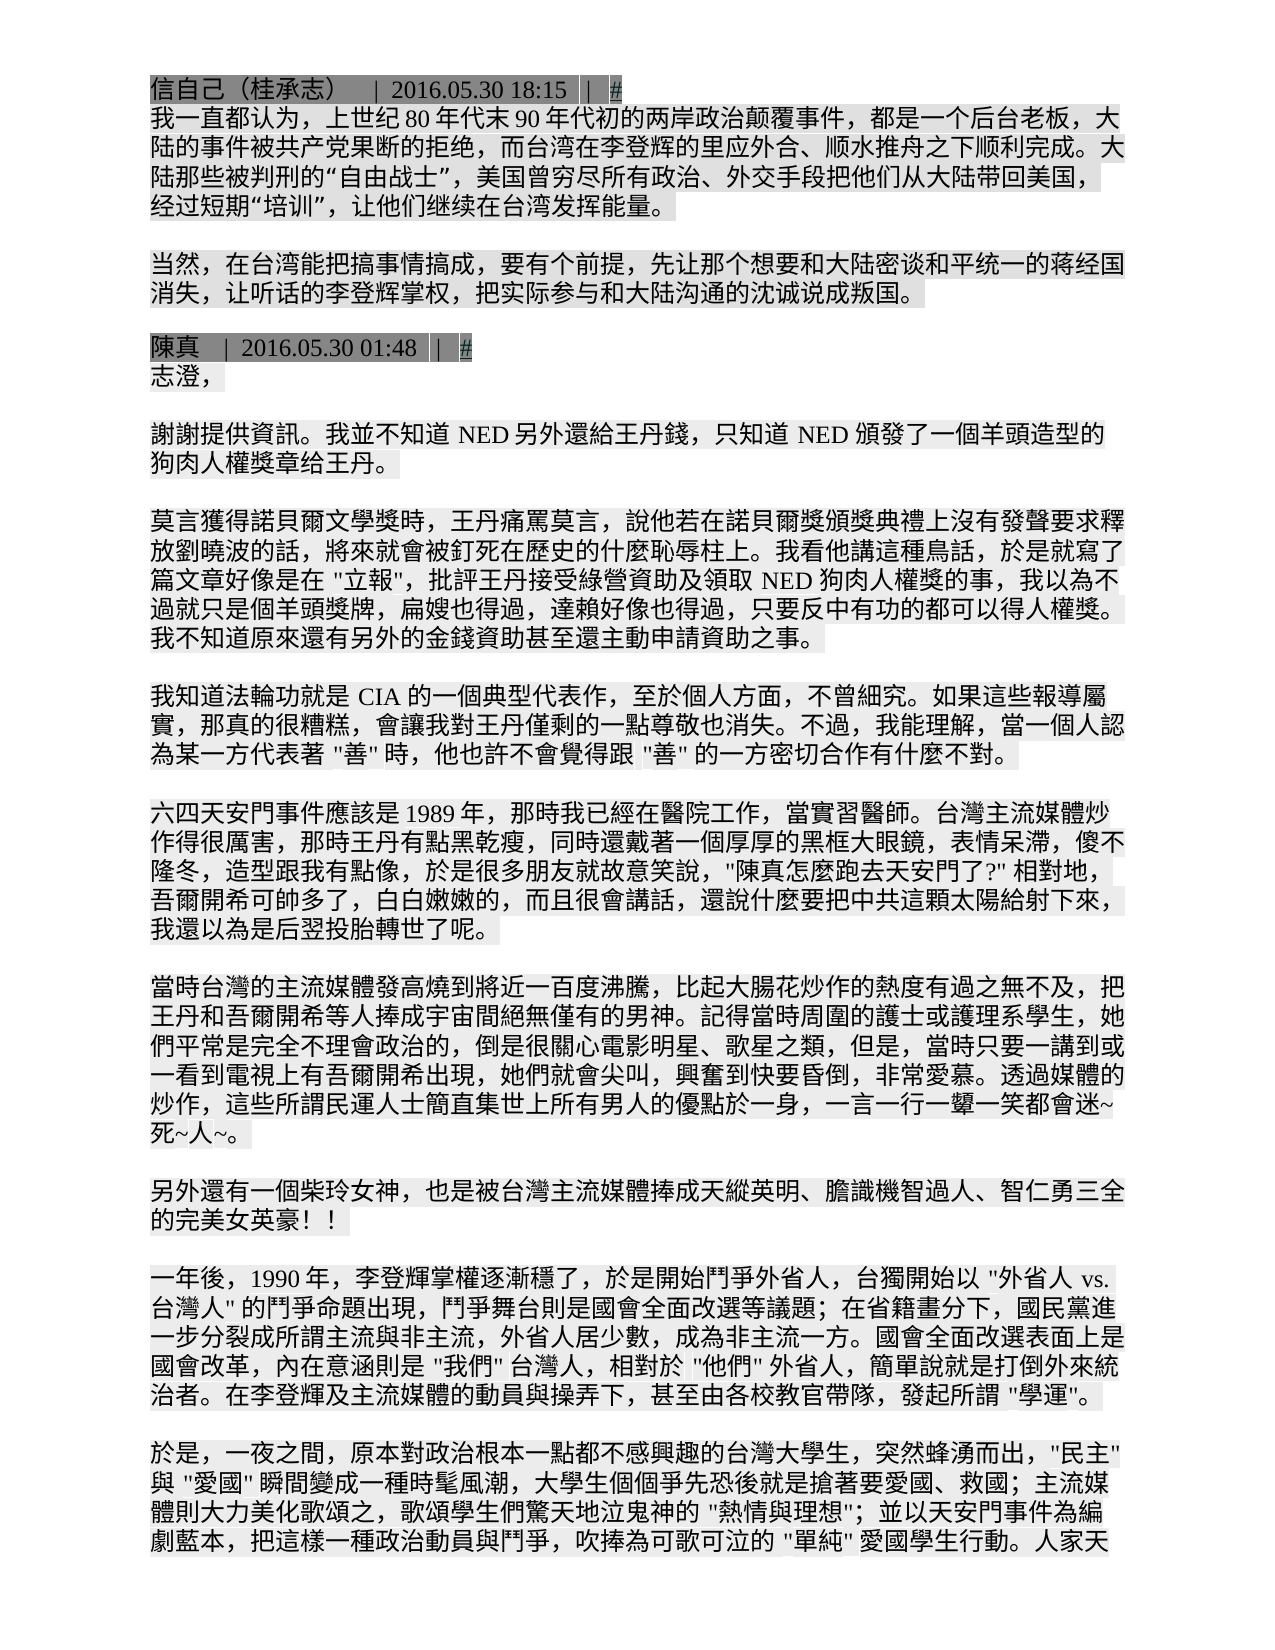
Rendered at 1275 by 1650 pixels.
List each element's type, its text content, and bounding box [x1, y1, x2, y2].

text 志澄， 謝謝提供資訊。我並不知道 NED另外還給王丹錢，只知道 NED 頒發了一個羊頭造型的狗肉人權獎章给王丹。 莫言獲得諾貝爾文學獎時，王丹痛罵莫言，說他若在諾貝爾獎頒獎典禮上沒有發聲要求釋放劉曉波的話，將來就會被釘死在歷史的什麼恥辱柱上。我看他講這種鳥話，於是就寫了篇文章好像是在 "立報"，批評王丹接受綠營資助及領取 NED 狗肉人權獎的事，我以為不過就只是個羊頭獎牌，扁嫂也得過，達賴好像也得過，只要反中有功的都可以得人權獎。我不知道原來還有另外的金錢資助甚至還主動申請資助之事。 我知道法輪功就是 CIA 的一個典型代表作，至於個人方面，不曾細究。如果這些報導屬實，那真的很糟糕，會讓我對王丹僅剩的一點尊敬也消失。不過，我能理解，當一個人認為某一方代表著 "善" 時，他也許不會覺得跟 "善" 的一方密切合作有什麼不對。 六四天安門事件應該是1989年，那時我已經在醫院工作，當實習醫師。台灣主流媒體炒作得很厲害，那時王丹有點黑乾瘦，同時還戴著一個厚厚的黑框大眼鏡，表情呆滯，傻不隆冬，造型跟我有點像，於是很多朋友就故意笑說，"陳真怎麼跑去天安門了?" 相對地，吾爾開希可帥多了，白白嫩嫩的，而且很會講話，還說什麼要把中共這顆太陽給射下來，我還以為是后翌投胎轉世了呢。 當時台灣的主流媒體發高燒到將近一百度沸騰，比起大腸花炒作的熱度有過之無不及，把王丹和吾爾開希等人捧成宇宙間絕無僅有的男神。記得當時周圍的護士或護理系學生，她們平常是完全不理會政治的，倒是很關心電影明星、歌星之類，但是，當時只要一講到或一看到電視上有吾爾開希出現，她們就會尖叫，興奮到快要昏倒，非常愛慕。透過媒體的炒作，這些所謂民運人士簡直集世上所有男人的優點於一身，一言一行一顰一笑都會迷~死~人~。 另外還有一個柴玲女神，也是被台灣主流媒體捧成天縱英明、膽識機智過人、智仁勇三全的完美女英豪！！ 一年後，1990年，李登輝掌權逐漸穩了，於是開始鬥爭外省人，台獨開始以 "外省人 vs. 台灣人" 的鬥爭命題出現，鬥爭舞台則是國會全面改選等議題；在省籍畫分下，國民黨進一步分裂成所謂主流與非主流，外省人居少數，成為非主流一方。國會全面改選表面上是國會改革，內在意涵則是 "我們" 台灣人，相對於 "他們" 外省人，簡單說就是打倒外來統治者。在李登輝及主流媒體的動員與操弄下，甚至由各校教官帶隊，發起所謂 "學運"。 於是，一夜之間，原本對政治根本一點都不感興趣的台灣大學生，突然蜂湧而出，"民主" 與 "愛國" 瞬間變成一種時髦風潮，大學生個個爭先恐後就是搶著要愛國、救國；主流媒體則大力美化歌頌之，歌頌學生們驚天地泣鬼神的 "熱情與理想"；並以天安門事件為編劇藍本，把這樣一種政治動員與鬥爭，吹捧為可歌可泣的 "單純" 愛國學生行動。人家天安門搞個美國自由女神塑像做為精神象徵，台灣這些小表哥小表妹們就也來個類似的 "民主自由" 象徵叫做什麼野生的圓仔花。 那段期間，每天媒體炒作得真是很離譜，很噁心，美化，造神，動不動就是這個是 "台灣的柴玲"，那個是 "台灣的王丹"，就跟大腸花運動一樣，突然冒出許多從此吃喝不盡、鎂光閃閃的所謂 "學運" 領袖，號稱 "改革者"、 "理想家" 之類，其實全屬鬼扯。 這有點類似1978年12月中旬，當美國宣布與台灣斷交時，距離美國駐台新聞處很近的建國中學，也曾經有過這麼一波所謂 "學運"，踩花生，砸蕃茄，丟雞蛋，非常激烈。當然，規模要比所謂圓仔花或大腸花要小得多，但本質上都是主流政治勢力所默許且暗中鼓勵與動員的所謂 "學運"。 台灣其實連社運也沒有，更不用說什麼學運了，這些都只是一種主流政治勢力的動員產物與政治鬥爭工具。台灣的所謂社運，幾乎都是看顏色辦事的。同樣的事，國民黨做了，馬上就會引來各種激烈鬥爭、抗爭、攻擊、辱罵、抹黑，把人糟踏得簡直就像隻過街老鼠似的。 但是，當那個綠色的人渣黨做了同樣的事，或是做出更為嚴重一百倍的事，你也不用期待台灣會有什麼社運出現，因為自己人怎麼可能鬥爭自己人？同樣一件事，國民黨做了就是賣台，綠油油的人渣黨做了就是愛台灣。各種漂亮口號的所謂運動，往往只是一種幌子，攻擊敵人，藉以奪得權力和利益才是唯一目標。 當然，台灣還是有一些具有真誠運動意識的 "個人"，但也只是零零星星的個人而已，而非真正意義上的運動。三十多年前，我就當過好一陣子的 "學運領袖"，但我還不至於虛榮不要臉到那種地步去接受那樣一種頭銜與吹捧。每當有人公開介紹說我是什麼學運領袖，我就翻臉，媽的，整個台灣校園，反抗國民黨的學生，不就小貓兩三隻；特別是在南部，絕大多數時候根本就只有我一人，單槍匹馬地幹，哪來什麼領袖？難道是我自己領導自己、我的左手領導右手嗎？何必講話做事這麼虛榮與詐欺呢？ 記得有一回，差不多是1988年吧，某個報紙打算主辦一個所謂 "南北學運領袖對談"。南部就是我，因為我念高醫。但我沒接受這項邀請。一來，台灣哪來學運？沒啥好談；而且，這類彷彿自己很厲害、裝模作樣的一種口舌表演，我實在做不來。二來，這類純屬虛榮瞎掰的噁心頭銜，拜託別冠到我的頭上來。你能想像比方說英國會出現什麼 "學生領袖" 這種噁心的變態生物嗎？假若有一群人一起做某些事，難道大家不是平等的嗎？誰會虛榮病態到居然會以為自己是什麼領袖？ 2003年，美國血洗伊拉克，英國一些大學生，包括劍橋的學生，因為反侵略抗爭，圍堵馬路，或是阻撓與破壞載運軍火的軍車通行與軍事基地運作，因此吃上官司，有的還身陷牢獄之災，代價慘重。但是，會有人特別去關注或抬舉他們嗎？不會。會有人甚至還瞎捧誰是什麼學生領袖嗎？會有人這麼低級窩囊而虛榮嗎？當然更不可能。 我看全世界大概也只有像台灣這樣一種宛若井底之蛙而且充滿虛榮的社會，才會有那樣一種八卦 "視角"，好像很喜歡把事情給八卦化，戲劇化，灌水膨風，動不動就是哪位是領袖，哪位是英雄，哪位好可愛哦，哪位不得了哦，哪位是正妹，哪位是甩哥，然後一一捧上天，報導他們的一舉一動，一言一行，穿些什麼衣服，什麼髮型，平常吃些什麼早餐，就連他們晚上抱著什麼樣圖案的枕頭睡覺都能成為一種彷彿天大地大的 "焦點新聞"，然後台灣人當然也就照單全收，彷彿這樣一些人真的很有什麼貢獻，很值得特別關注似的；甚至平常什麼臉書寫幾句蠢到爆的鳥話屁話，媒體就會大加報導，而這些被捧上天的當事人，不但不覺得受辱，反而還覺得很驕傲呢。 西洋有句諺語說，"你不用急著謙虛，因為你還沒那麼偉大。" 我不偉大，所以我從不謙虛。打從黨外時期，我就很不喜歡任何瞎捧或媒體頭銜。媽的，什麼學生領袖，人渣才會去當什麼學生領袖。記得1989年，因為我主張台獨及主張以選票推翻國民黨政府兩項罪名，被以 "煽惑內亂罪" 移送法辦，一些綠媒和同志，包括台權會，也是趁機想瞎捧我，被我痛罵一番，從此不相往來。 我之很不喜歡瞎捧，絕不是因為我很謙虛，反倒是因為我絕不想如此糟踏自己。我好好一個 "人" 不當，幹嘛讓自己萎縮矮化成某種無聊且純屬虛構的 "頭銜" 或 "角色"？好好一片大海汪洋，我不去悠游其中，難道反而要把自己矮化成某種無聊虛構窩囊虛榮且低能的社會角色？不管我曾參與什麼或做了什麼，在某個重要的意義上，那純粹就是 "我家的事"。別人要報導事情本身就儘管去報導，但是不要矮化我，不要往我身上貼那些在我看來極為窩囊沒出息的標籤。社運，終究是一人聖經，一匹馬拉一輛車，每個人有義務去回應你自己所看到的世界。 我知道我就算費盡唇舌也很難讓台灣人理解我所要講的那個極其簡單卻極端重要的意思。台灣人大概普遍會覺得好像被捧成名人、明星，被捧成什麼意見領袖或什麼反抗家理想家很厲害似的；台灣人大概普遍會覺得好像自己隨便寫幾句蠢話屁話，媒體就會大加報導，社會大眾就得駐足聆聽，好像這樣很了不起似的；我只能說，那不是我的世界，那是恰恰跟我截然相反的一種世界。 當然，個人嚮往什麼樣的世界是他家的事，但是，當一個社會普遍如此窩囊虛榮時，那就是一個根本問題。難道你會相信，一個社會如果它的所謂社運，永遠就是這樣一種八卦視角，那它還會有任何前景與發展的可能嗎？在這島上，所謂運動，幾乎永遠就是隨著鎂光燈虛浮演出，燈在人在，燈散人散；而且，永遠就是任由主流媒體刻意瞎捧那些符合其既定主流利益與品味的小癟三，捧成英雄、明星，捧成偶像，捧成理想家，進而掠取個人權勢與利益，永遠就是不斷一直搞這樣一些低能窩囊充滿噁心虛榮與敗德的騙局與操弄，這樣一種社運還能叫做社運嗎？ 更重要的是，天底下會有什麼社運或學運會是主流社會所熱烈鼓掌與吹捧歌頌的嗎？有可能嗎？有可能有這種事嗎？一個運動，如果都已經如此主流中的主流，光環中的光環，強勢中的強勢，誰敢批評，誰敢不敬，誰就會倒大楣，誰就會被批鬥；既然都已經如此主流強勢，那還需要什麼社運嗎？難道有人會說無人敢攖其鋒的文革是一種學生運動或社會運動？難道有人會說當年席捲民意的納粹風潮是一種公民覺醒運動或社運？ 今天，如果我只是要告訴你某種 "事實" (fact)，我很容易就能把話講清楚，但是，假若今天我不是要告訴你某種事實，而是某種價值(value)，某種眼光，某種品味，那麼，我就沒把握能夠讓你理解我在說什麼了，除非，除非你得跟我至少是某些方面具有相似品味的人，才有可能理解有關品味或眼光的一切說法。 我常說，世界不存在，存在的只是一種眼光。或者說，恰恰是一種 "看世界的方式" 塑造了 "世界"。眾人怎麼看世界，世界就會如其所願地型塑而成。台灣人既然普遍是以這樣那樣的一種眼光看世界，自然也就會創造出他所想要的這樣那樣的一種世界。倒過來說也一樣，改變了眼光，其實也就改變了世界。 社運是社運，權力是權力，社運之所以不需要直接透過權力來行使，是因為它所追求的東西並不是一種權力下的產物，而是一種眼光，一種看世界的方式。我常舉墨西哥的蒙面俠Marcos為例，他若想要奪得政權，以其在民間的壓倒性聲望，根本輕而易舉，但他說，"我們對權力不感興趣，因為我們所想要追求的東西與權力無關。" 但是，在台灣，社運只是個跳板，一種敲門磚，晉身階，藉以累積所謂政治資源與人脈，進而以所謂實踐理想之名，取得個人政治權位與利益。請你告訴我，打從大約28年前，原本堅持所謂群眾路線、唾棄議會路線的 "新潮流" 改弦易張投入選舉以來，每次都說要實踐當年的社運理想，說這就是他們從政的唯一目的。如今，差不多28年過去了，請問你幾時看過 "新潮流" 這些人實踐過什麼左派的社運理想？更不用說他們所曾高唱的所謂堅持國際正義與反戰反帝反侵略等等等了。 說來也許你不相信，你知道嗎，當年和新潮流結盟的黨外明星，第一位對天發誓，揚言此生絕對不會參與選舉，只會從事草根組織運動、追求公義、改造台灣社會價值的人是誰呢？就是阿扁。他到處在群眾講台上講這些話的時候，我還站在他身邊鼓掌、並為之感動不已呢。不過，這些都不是我現在要說的，我只是要說，任何一種社運，不管規模多麼龐大，它終究是一種 "一人聖經"。 個人層面上，人要怎麼活當然是他的自由。不過，孔子有句話說得挺有道理，他說："古之學者為己，今之學者為人。" 意思是說，以前的讀書人求取學問知識乃是出於自己的內心渴望，但現在的讀書人求知卻只是想著別人的眼光，或甚至只是想藉此高人一等。 我很仰慕西方社運中無數名不見經傳的個人，他們一生之所為往往如此豐富而動人，但他們自己卻根本一點感覺也沒有，他們根本不覺得自己很偉大或比誰偉大或有什麼值得被公眾推崇之處，而社會也確實往往不會去注意到他們，不管他們做過多少事，付出多少代價。事實上也的確沒什麼好注意，大家難道不是僅僅只是盡其做為一個 "人" 所應有的反應與作為而已？如果有人惦念著他們，也理當以一種更為深厚寬廣的 "人" 的視野去理解他，喜歡他，或討厭他，而不是把他萎縮矮化成一種極其窩囊的社會角色來膜拜。要不然，難道現在是怎樣？我是以巴鬥士？還是反戰英雄？哪個沒出息的笨蛋樂意來讓我領導嗎？ 我看我的好朋友詹益樺，乃至鄭南榕等人被塑造成一種台獨烈士或建國烈士，實在覺得很荒唐，很糟蹋人。那不是一種抬舉，而是一種貶損，特別是詹益樺，他怎麼會是那樣的人呢？你看他臨死一刻都還抱著聖經，自焚之前的那一天晚上，一個人在房間裏看著 "老夫子" 漫畫，看得哈哈大笑。他怎麼活，怎麼死，都不是政治或所謂台獨一詞可概括。 昨天去高雄看 Downfall 導演 Oliver Hirschbiegel 的新片 Elser (台譯 "關鍵13分鐘")，我看到的是一個 "人"，宛若一匹馬獨自駕著一輛車，而不是一個什麼 "反納粹鬥士"。電影很平淡，但事後你也許會覺得好像被什麼說不上來的東西給深深打動了似的，這東西絕不是叫做 "政治"。電影海報是一大群長得一模一樣的納粹軍人，其中卻冒出一個跟軍官們長得完全不一樣的 "人"。 我心裏也常掛著一個人，但始終不曾提起。她叫林昭。希望有一天，我能為她寫上深藏內心的幾句肺腑。 若要說人類文明沿著一個什麼樣的軌道前進起伏，或許那就是一個個或許名留青史、或是大多不為人所知的個人，所展現的無私情感與勇氣，見證了一種人類生命或許尚值得眷戀的可能性。 當然，我同樣也能想像，肯定會有一些滿腦子反中或全身都是政治細胞的人會如何訴說或利用林昭，就如同利用詹益樺或鄭南榕一般。有利於特定顏色者就捧，捧成某種迎合特定政治立場的 "偉大角色"；至於不利於特定顏色者就貶，哪管他真的很偉大。 這樣一種在這島上無所不在的政治利用與操弄，實在他媽的很齷齪很可恥。我對這樣一種卑劣感到很無言，罵了也是白罵，只能期待那千百年或甚至千萬年之後的光景，人們從而能以一種或許比較好的眼光看世界。 [150, 362, 1125, 1557]
text 陳真 | 2016.05.30 01:48 | # [150, 333, 1125, 362]
text 信自己（桂承志） | 2016.05.30 18:15 | # [150, 75, 1125, 104]
text 我一直都认为，上世纪80年代末90年代初的两岸政治颠覆事件，都是一个后台老板，大陆的事件被共产党果断的拒绝，而台湾在李登辉的里应外合、顺水推舟之下顺利完成。大陆那些被判刑的“自由战士”，美国曾穷尽所有政治、外交手段把他们从大陆带回美国，经过短期“培训”，让他们继续在台湾发挥能量。 当然，在台湾能把搞事情搞成，要有个前提，先让那个想要和大陆密谈和平统一的蒋经国消失，让听话的李登辉掌权，把实际参与和大陆沟通的沈诚说成叛国。 [150, 104, 1125, 308]
